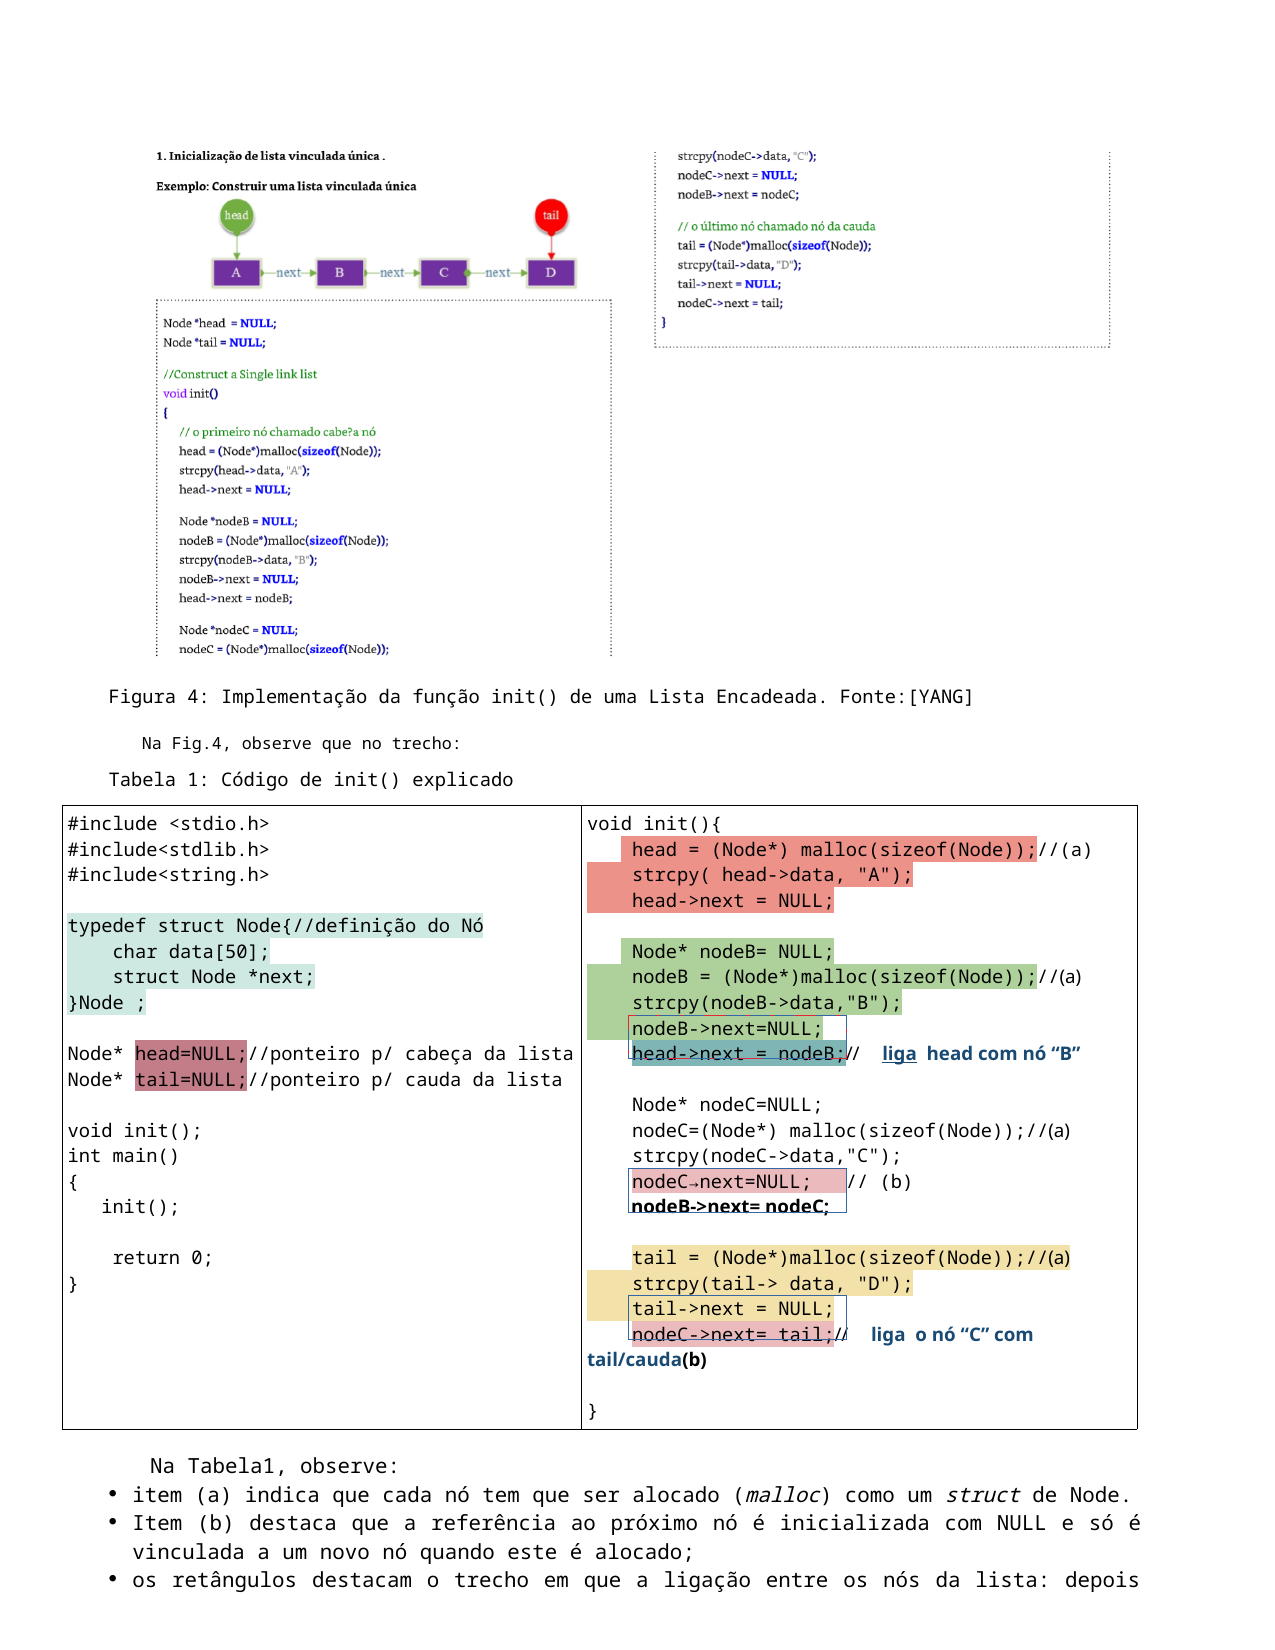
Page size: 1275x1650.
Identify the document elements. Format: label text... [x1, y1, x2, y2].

picture [108, 150, 1142, 671]
table_header #include <stdio.h> #include<stdlib.h> #include<string.h> typedef struct Node{//definição do Nó char data[50]; struct Node *next; }Node ; Node* head=NULL;//ponteiro p/ cabeça da lista Node* tail=NULL;//ponteiro p/ cauda da lista void init(); int main() { init(); return 0; } [63, 806, 581, 1429]
table_header void init(){ head = (Node*) malloc(sizeof(Node));//(a) strcpy( head->data, "A"); head->next = NULL; Node* nodeB= NULL; nodeB = (Node*)malloc(sizeof(Node));//(a) strcpy(nodeB->data,"B"); nodeB->next=NULL; head->next = nodeB;// liga head com nó “B” Node* nodeC=NULL; nodeC=(Node*) malloc(sizeof(Node));//(a) strcpy(nodeC->data,"C"); nodeC→next=NULL; // (b) nodeB->next= nodeC; tail = (Node*)malloc(sizeof(Node));//(a) strcpy(tail-> data, "D"); tail->next = NULL; nodeC->next= tail;// liga o nó “C” com tail/cauda(b) } [582, 806, 1137, 1429]
list os retângulos destacam o trecho em que a ligação entre os nós da lista: depois [108, 1565, 1142, 1594]
list Item (b) destaca que a referência ao próximo nó é inicializada com NULL e só é vinculada a um novo nó quando este é alocado; [108, 1508, 1142, 1565]
text Tabela 1: Código de init() explicado [108, 767, 1142, 792]
list item (a) indica que cada nó tem que ser alocado (malloc) como um struct de Node. [108, 1480, 1142, 1508]
text Figura 4: Implementação da função init() de uma Lista Encadeada. Fonte:[YANG] [108, 671, 1142, 709]
text Na Tabela1, observe: [108, 1452, 1142, 1480]
text Na Fig.4, observe que no trecho: [108, 732, 1142, 754]
